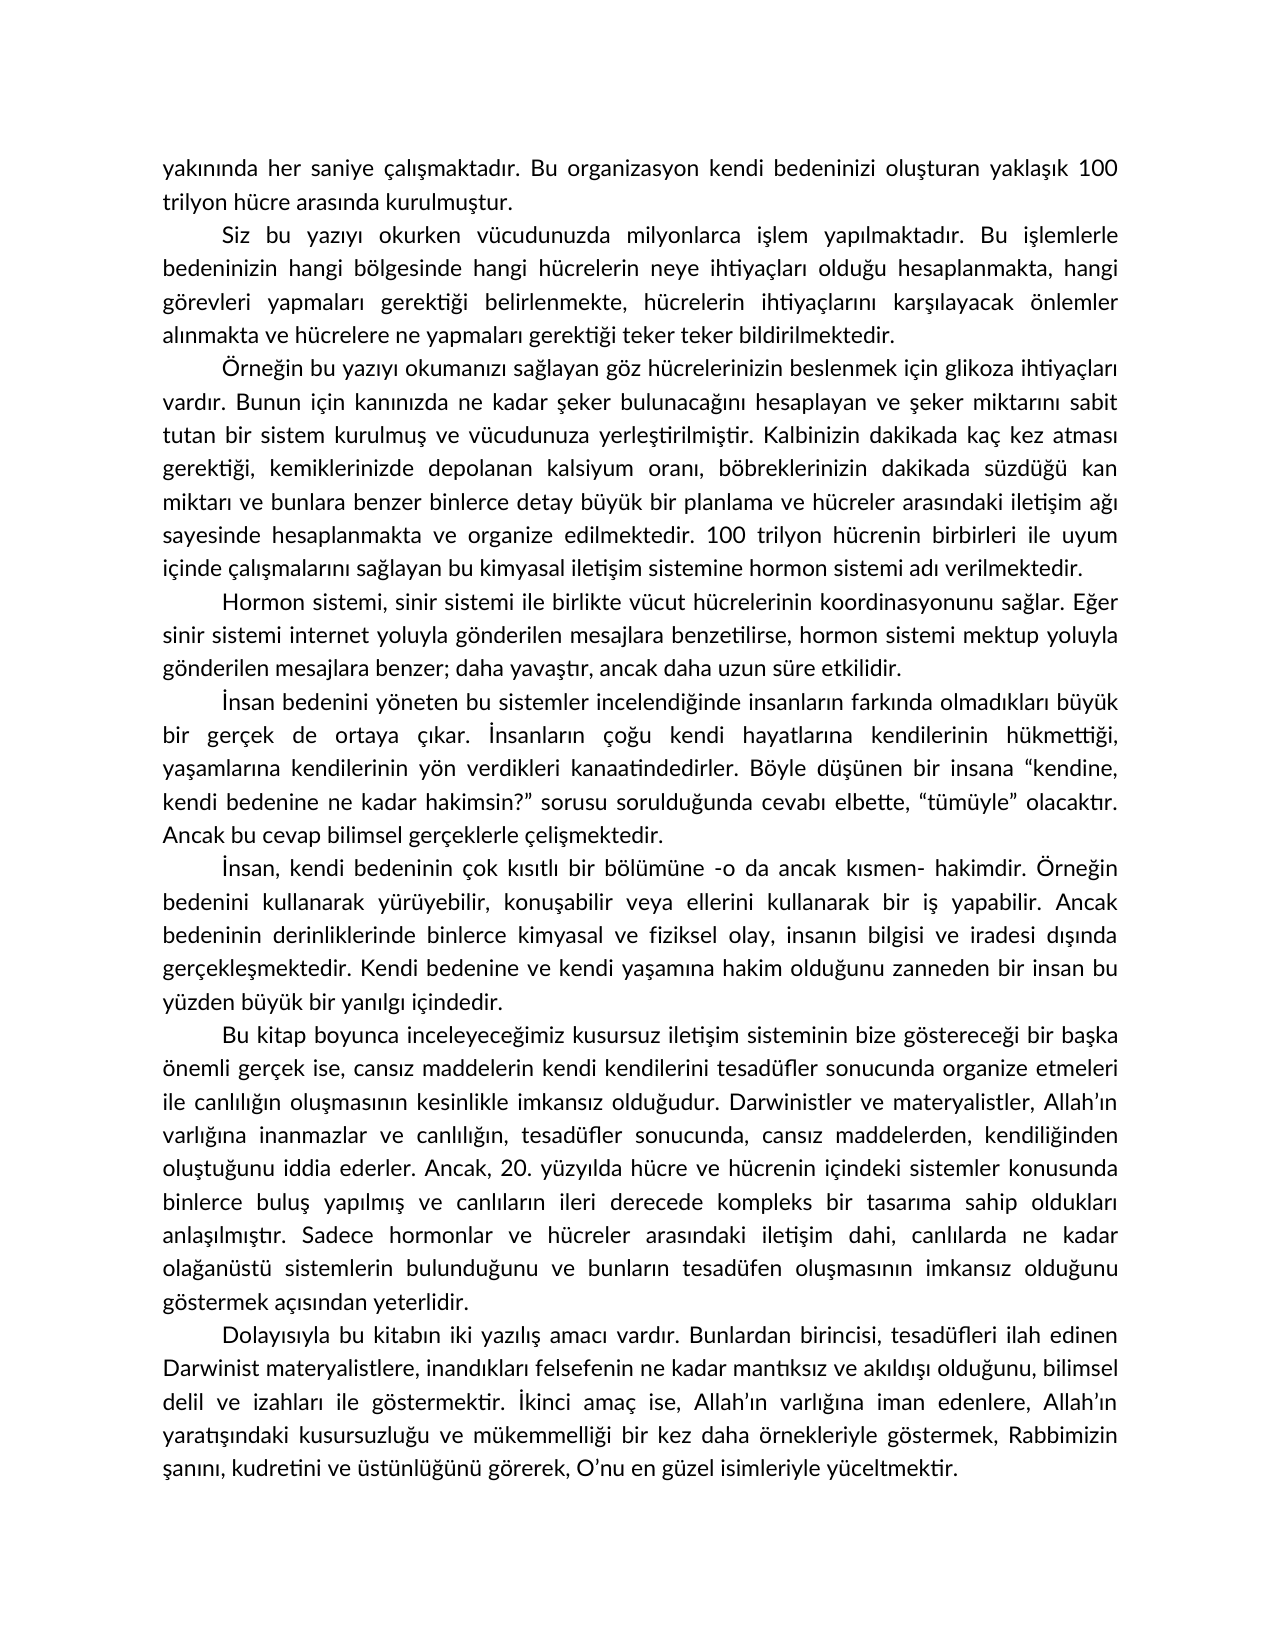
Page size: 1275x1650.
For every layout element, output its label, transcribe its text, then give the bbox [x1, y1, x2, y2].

text Siz bu yazıyı okurken vücudunuzda milyonlarca işlem yapılmaktadır. Bu işlemlerle bedeninizin hangi bölgesinde hangi hücrelerin neye ihtiyaçları olduğu hesaplanmakta, hangi görevleri yapmaları gerektiği belirlenmekte, hücrelerin ihtiyaçlarını karşılayacak önlemler alınmakta ve hücrelere ne yapmaları gerektiği teker teker bildirilmektedir. [162, 217, 1119, 350]
text Örneğin bu yazıyı okumanızı sağlayan göz hücrelerinizin beslenmek için glikoza ihtiyaçları vardır. Bunun için kanınızda ne kadar şeker bulunacağını hesaplayan ve şeker miktarını sabit tutan bir sistem kurulmuş ve vücudunuza yerleştirilmiştir. Kalbinizin dakikada kaç kez atması gerektiği, kemiklerinizde depolanan kalsiyum oranı, böbreklerinizin dakikada süzdüğü kan miktarı ve bunlara benzer binlerce detay büyük bir planlama ve hücreler arasındaki iletişim ağı sayesinde hesaplanmakta ve organize edilmektedir. 100 trilyon hücrenin birbirleri ile uyum içinde çalışmalarını sağlayan bu kimyasal iletişim sistemine hormon sistemi adı verilmektedir. [162, 350, 1119, 583]
text İnsan, kendi bedeninin çok kısıtlı bir bölümüne -o da ancak kısmen- hakimdir. Örneğin bedenini kullanarak yürüyebilir, konuşabilir veya ellerini kullanarak bir iş yapabilir. Ancak bedeninin derinliklerinde binlerce kimyasal ve fiziksel olay, insanın bilgisi ve iradesi dışında gerçekleşmektedir. Kendi bedenine ve kendi yaşamına hakim olduğunu zanneden bir insan bu yüzden büyük bir yanılgı içindedir. [162, 850, 1119, 1017]
text Hormon sistemi, sinir sistemi ile birlikte vücut hücrelerinin koordinasyonunu sağlar. Eğer sinir sistemi internet yoluyla gönderilen mesajlara benzetilirse, hormon sistemi mektup yoluyla gönderilen mesajlara benzer; daha yavaştır, ancak daha uzun süre etkilidir. [162, 583, 1119, 683]
text yakınında her saniye çalışmaktadır. Bu organizasyon kendi bedeninizi oluşturan yaklaşık 100 trilyon hücre arasında kurulmuştur. [162, 150, 1119, 217]
text İnsan bedenini yöneten bu sistemler incelendiğinde insanların farkında olmadıkları büyük bir gerçek de ortaya çıkar. İnsanların çoğu kendi hayatlarına kendilerinin hükmettiği, yaşamlarına kendilerinin yön verdikleri kanaatindedirler. Böyle düşünen bir insana “kendine, kendi bedenine ne kadar hakimsin?” sorusu sorulduğunda cevabı elbette, “tümüyle” olacaktır. Ancak bu cevap bilimsel gerçeklerle çelişmektedir. [162, 683, 1119, 850]
text Dolayısıyla bu kitabın iki yazılış amacı vardır. Bunlardan birincisi, tesadüfleri ilah edinen Darwinist materyalistlere, inandıkları felsefenin ne kadar mantıksız ve akıldışı olduğunu, bilimsel delil ve izahları ile göstermektir. İkinci amaç ise, Allah’ın varlığına iman edenlere, Allah’ın yaratışındaki kusursuzluğu ve mükemmelliği bir kez daha örnekleriyle göstermek, Rabbimizin şanını, kudretini ve üstünlüğünü görerek, O’nu en güzel isimleriyle yüceltmektir. [162, 1317, 1119, 1483]
text Bu kitap boyunca inceleyeceğimiz kusursuz iletişim sisteminin bize göstereceği bir başka önemli gerçek ise, cansız maddelerin kendi kendilerini tesadüfler sonucunda organize etmeleri ile canlılığın oluşmasının kesinlikle imkansız olduğudur. Darwinistler ve materyalistler, Allah’ın varlığına inanmazlar ve canlılığın, tesadüfler sonucunda, cansız maddelerden, kendiliğinden oluştuğunu iddia ederler. Ancak, 20. yüzyılda hücre ve hücrenin içindeki sistemler konusunda binlerce buluş yapılmış ve canlıların ileri derecede kompleks bir tasarıma sahip oldukları anlaşılmıştır. Sadece hormonlar ve hücreler arasındaki iletişim dahi, canlılarda ne kadar olağanüstü sistemlerin bulunduğunu ve bunların tesadüfen oluşmasının imkansız olduğunu göstermek açısından yeterlidir. [162, 1017, 1119, 1317]
